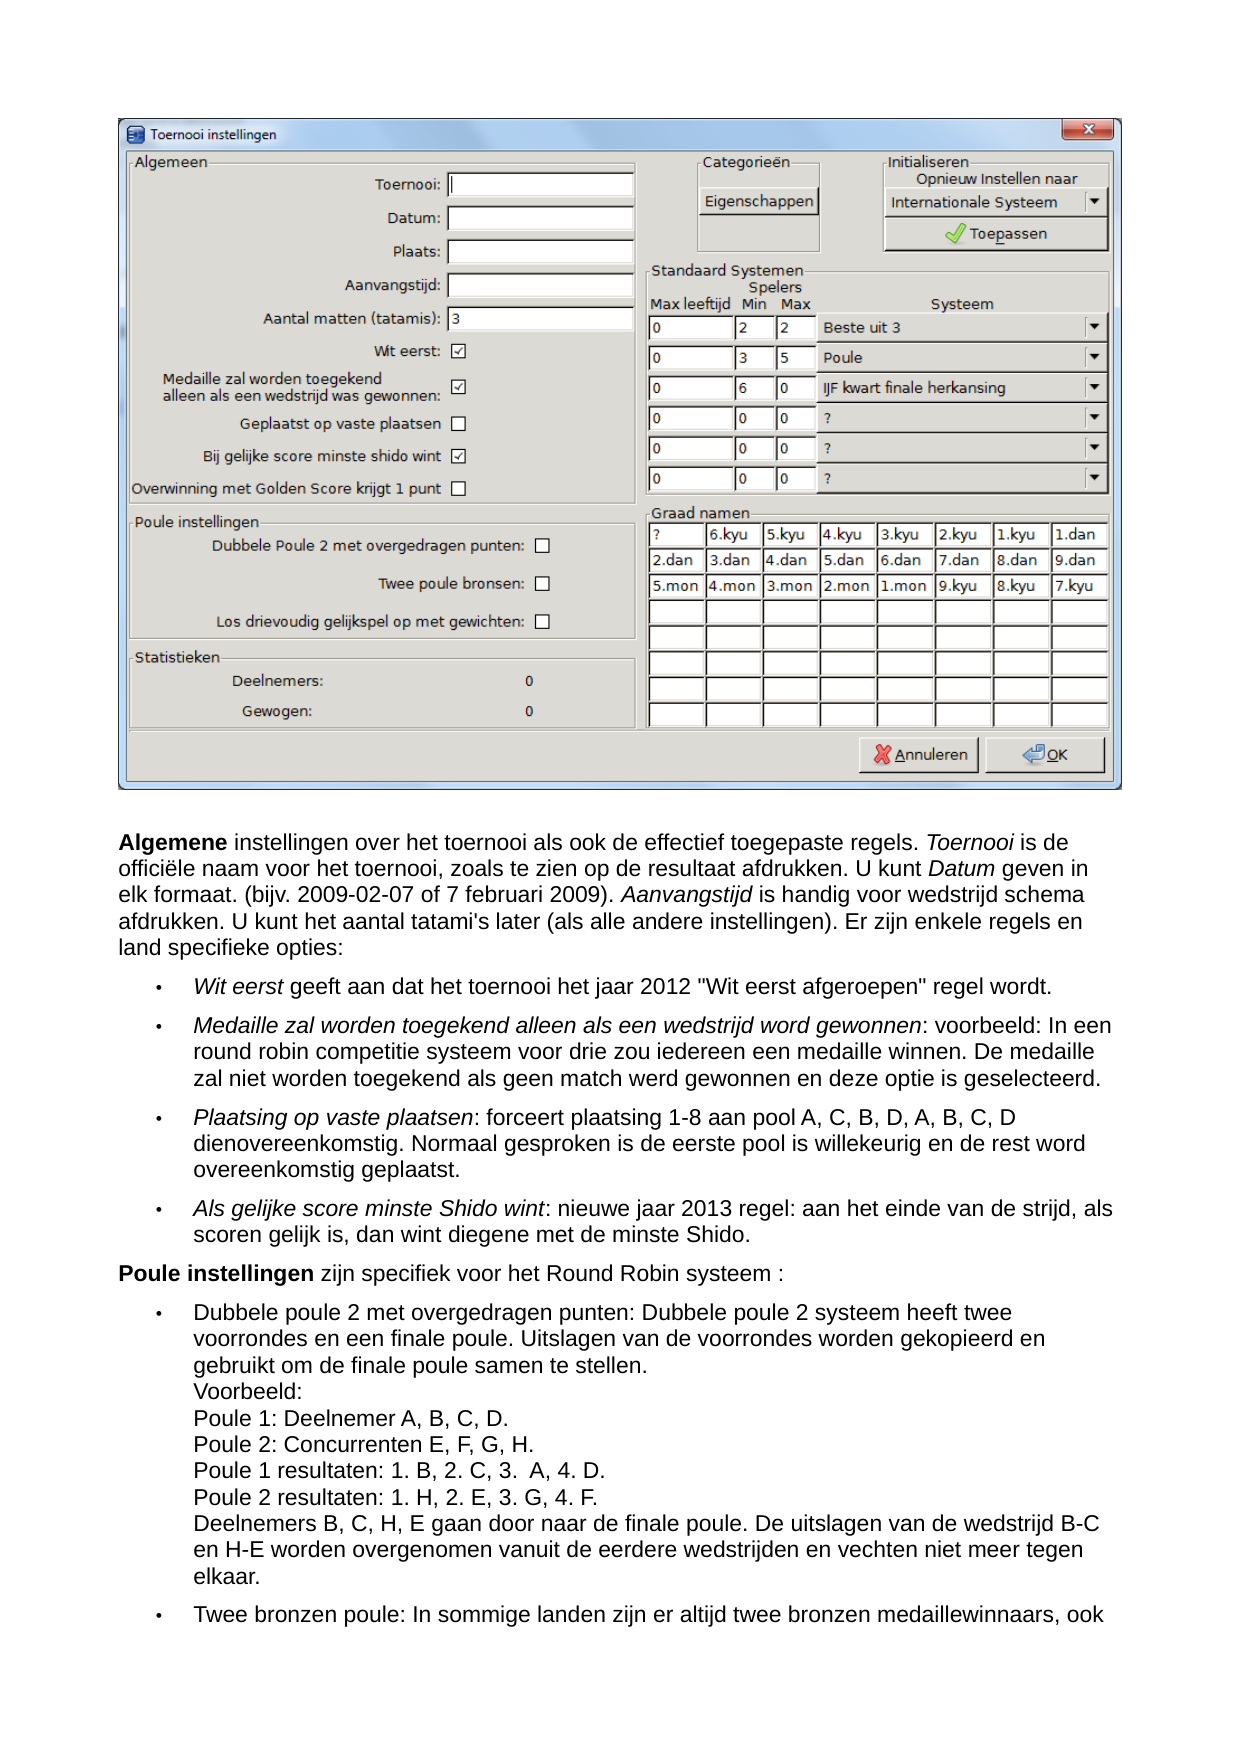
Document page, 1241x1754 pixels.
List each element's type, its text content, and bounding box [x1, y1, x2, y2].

list Twee bronzen poule: In sommige landen zijn er altijd twee bronzen medaillewinnaars, ook [156, 1601, 1122, 1628]
text Algemene instellingen over het toernooi als ook de effectief toegepaste regels. Toernooi is de officiële naam voor het toernooi, zoals te zien op de resultaat afdrukken. U kunt Datum geven in elk formaat. (bijv. 2009-02-07 of 7 februari 2009). Aanvangstijd is handig voor wedstrijd schema afdrukken. U kunt het aantal tatami's later (als alle andere instellingen). Er zijn enkele regels en land specifieke opties: [118, 829, 1122, 961]
list Als gelijke score minste Shido wint: nieuwe jaar 2013 regel: aan het einde van de strijd, als scoren gelijk is, dan wint diegene met de minste Shido. [156, 1195, 1122, 1248]
picture [118, 118, 1122, 790]
list Medaille zal worden toegekend alleen als een wedstrijd word gewonnen: voorbeeld: In een round robin competitie systeem voor drie zou iedereen een medaille winnen. De medaille zal niet worden toegekend als geen match werd gewonnen en deze optie is geselecteerd. [156, 1012, 1122, 1091]
list Wit eerst geeft aan dat het toernooi het jaar 2012 "Wit eerst afgeroepen" regel wordt. [156, 973, 1122, 999]
list Dubbele poule 2 met overgedragen punten: Dubbele poule 2 systeem heeft twee voorrondes en een finale poule. Uitslagen van de voorrondes worden gekopieerd en gebruikt om de finale poule samen te stellen. Voorbeeld: Poule 1: Deelnemer A, B, C, D. Poule 2: Concurrenten E, F, G, H. Poule 1 resultaten: 1. B, 2. C, 3. A, 4. D. Poule 2 resultaten: 1. H, 2. E, 3. G, 4. F. Deelnemers B, C, H, E gaan door naar de finale poule. De uitslagen van de wedstrijd B-C en H-E worden overgenomen vanuit de eerdere wedstrijden en vechten niet meer tegen elkaar. [156, 1299, 1122, 1589]
text Poule instellingen zijn specifiek voor het Round Robin systeem : [118, 1260, 1122, 1287]
list Plaatsing op vaste plaatsen: forceert plaatsing 1-8 aan pool A, C, B, D, A, B, C, D dienovereenkomstig. Normaal gesproken is de eerste pool is willekeurig en de rest word overeenkomstig geplaatst. [156, 1103, 1122, 1182]
